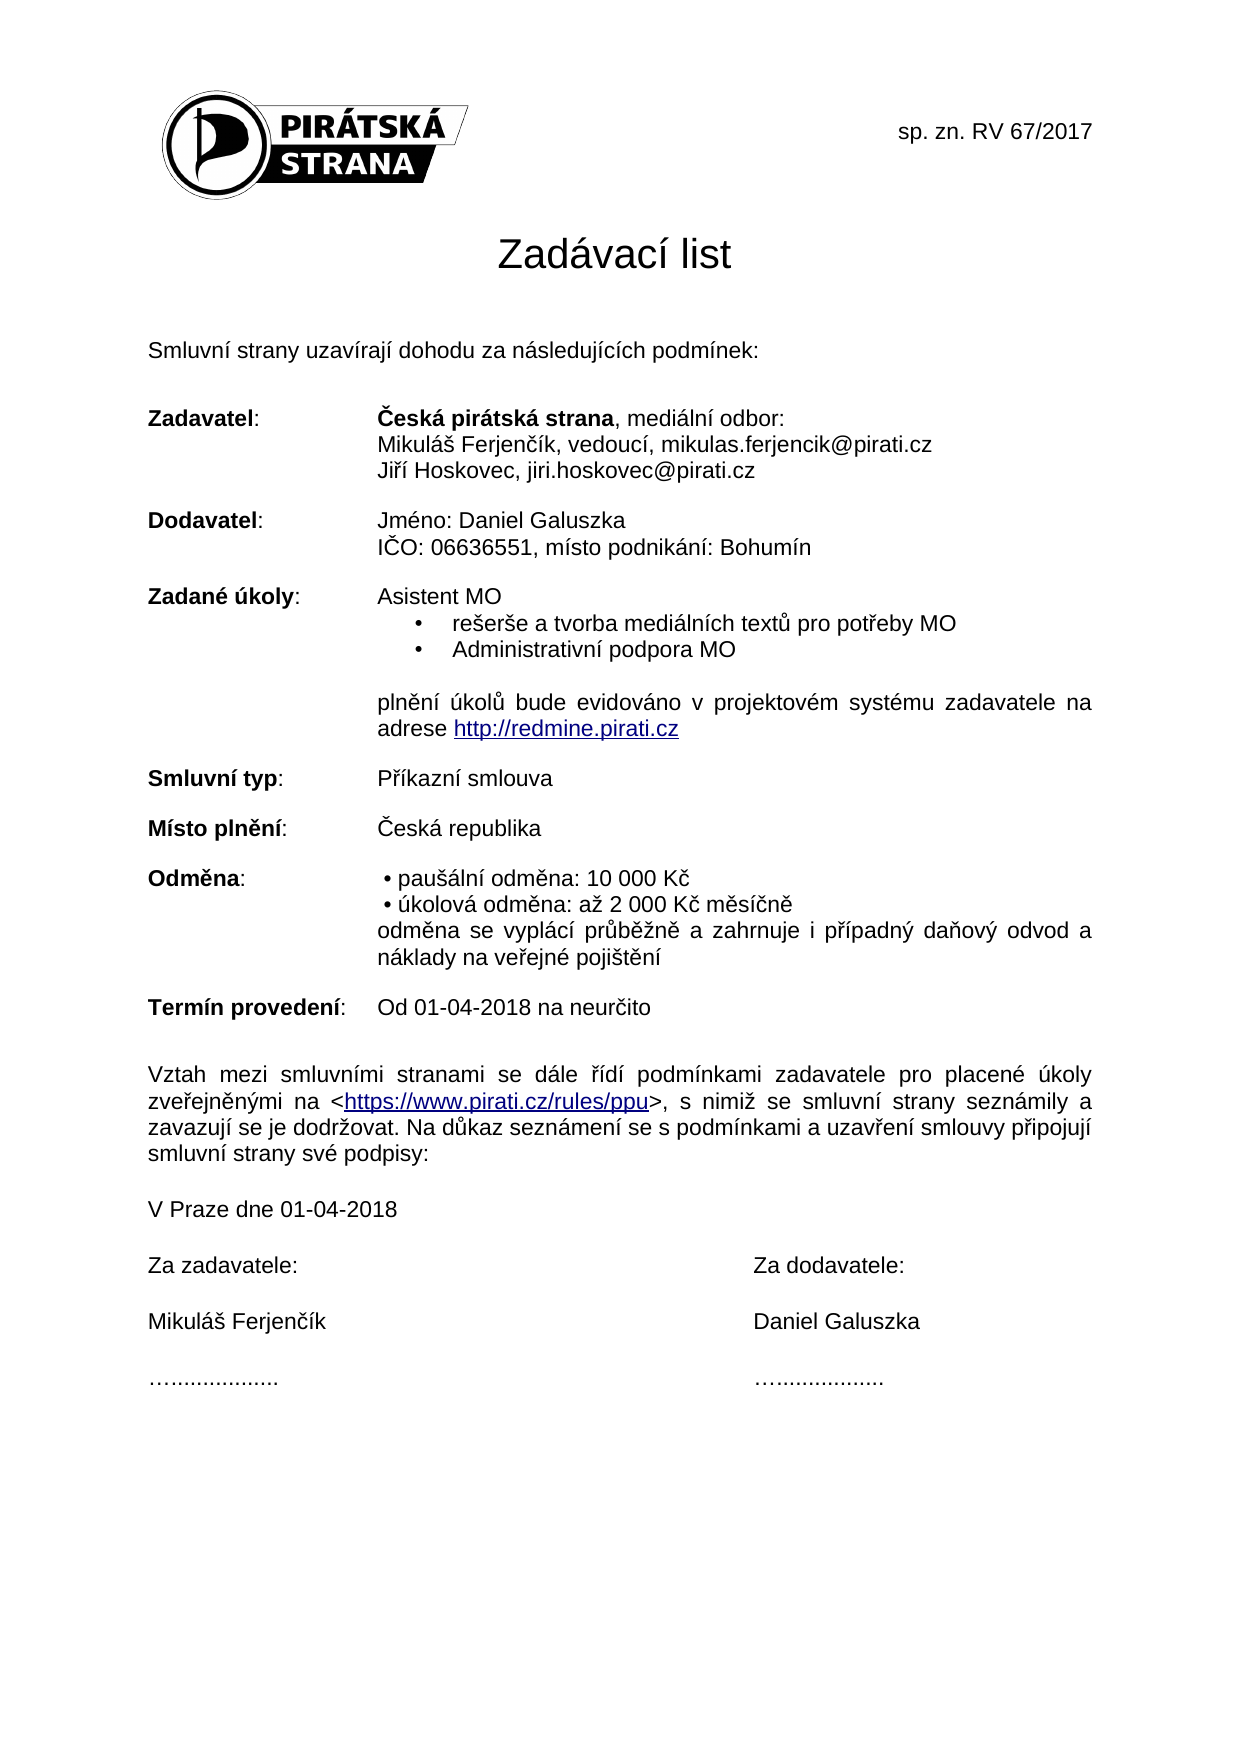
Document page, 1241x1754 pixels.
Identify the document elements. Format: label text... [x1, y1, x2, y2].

text Za zadavatele: Za dodavatele: [148, 1252, 1093, 1278]
table_cell Příkazní smlouva [377, 753, 1093, 803]
table_cell Asistent MO rešerše a tvorba mediálních textů pro potřeby MO Administrativní podpora MO plnění úkolů bude evidováno v projektovém systému zadavatele na adrese http://redmine.pirati.cz [377, 572, 1093, 753]
table_cell Dodavatel: [148, 495, 377, 572]
table_cell Místo plnění: [148, 803, 377, 853]
table_cell Smluvní typ: [148, 753, 377, 803]
table_cell Od 01-04-2018 na neurčito [377, 982, 1093, 1032]
picture [147, 75, 483, 214]
table_cell Jméno: Daniel Galuszka IČO: 06636551, místo podnikání: Bohumín [377, 495, 1093, 572]
subtitle Zadávací list [148, 230, 1093, 278]
text sp. zn. RV 67/2017 [483, 118, 1093, 144]
text Mikuláš Ferjenčík Daniel Galuszka [148, 1308, 1093, 1334]
text V Praze dne 01-04-2018 [148, 1196, 1093, 1223]
table_cell Česká republika [377, 803, 1093, 853]
table_cell Odměna: [148, 853, 377, 982]
table_cell Termín provedení: [148, 982, 377, 1032]
table_header Zadavatel: [148, 393, 377, 495]
text Vztah mezi smluvními stranami se dále řídí podmínkami zadavatele pro placené úkoly zveřejněnými na <https://www.pirati.cz/rules/ppu>, s nimiž se smluvní strany seznámily a zavazují se je dodržovat. Na důkaz seznámení se s podmínkami a uzavření smlouvy připojují smluvní strany své podpisy: [148, 1061, 1093, 1167]
text …................. …................. [148, 1364, 1093, 1390]
text Smluvní strany uzavírají dohodu za následujících podmínek: [148, 337, 1093, 363]
table_cell Zadané úkoly: [148, 572, 377, 753]
table_cell • paušální odměna: 10 000 Kč • úkolová odměna: až 2 000 Kč měsíčně odměna se vyplácí průběžně a zahrnuje i případný daňový odvod a náklady na veřejné pojištění [377, 853, 1093, 982]
table_header Česká pirátská strana, mediální odbor: Mikuláš Ferjenčík, vedoucí, mikulas.ferjencik@pirati.cz Jiří Hoskovec, jiri.hoskovec@pirati.cz [377, 393, 1093, 495]
